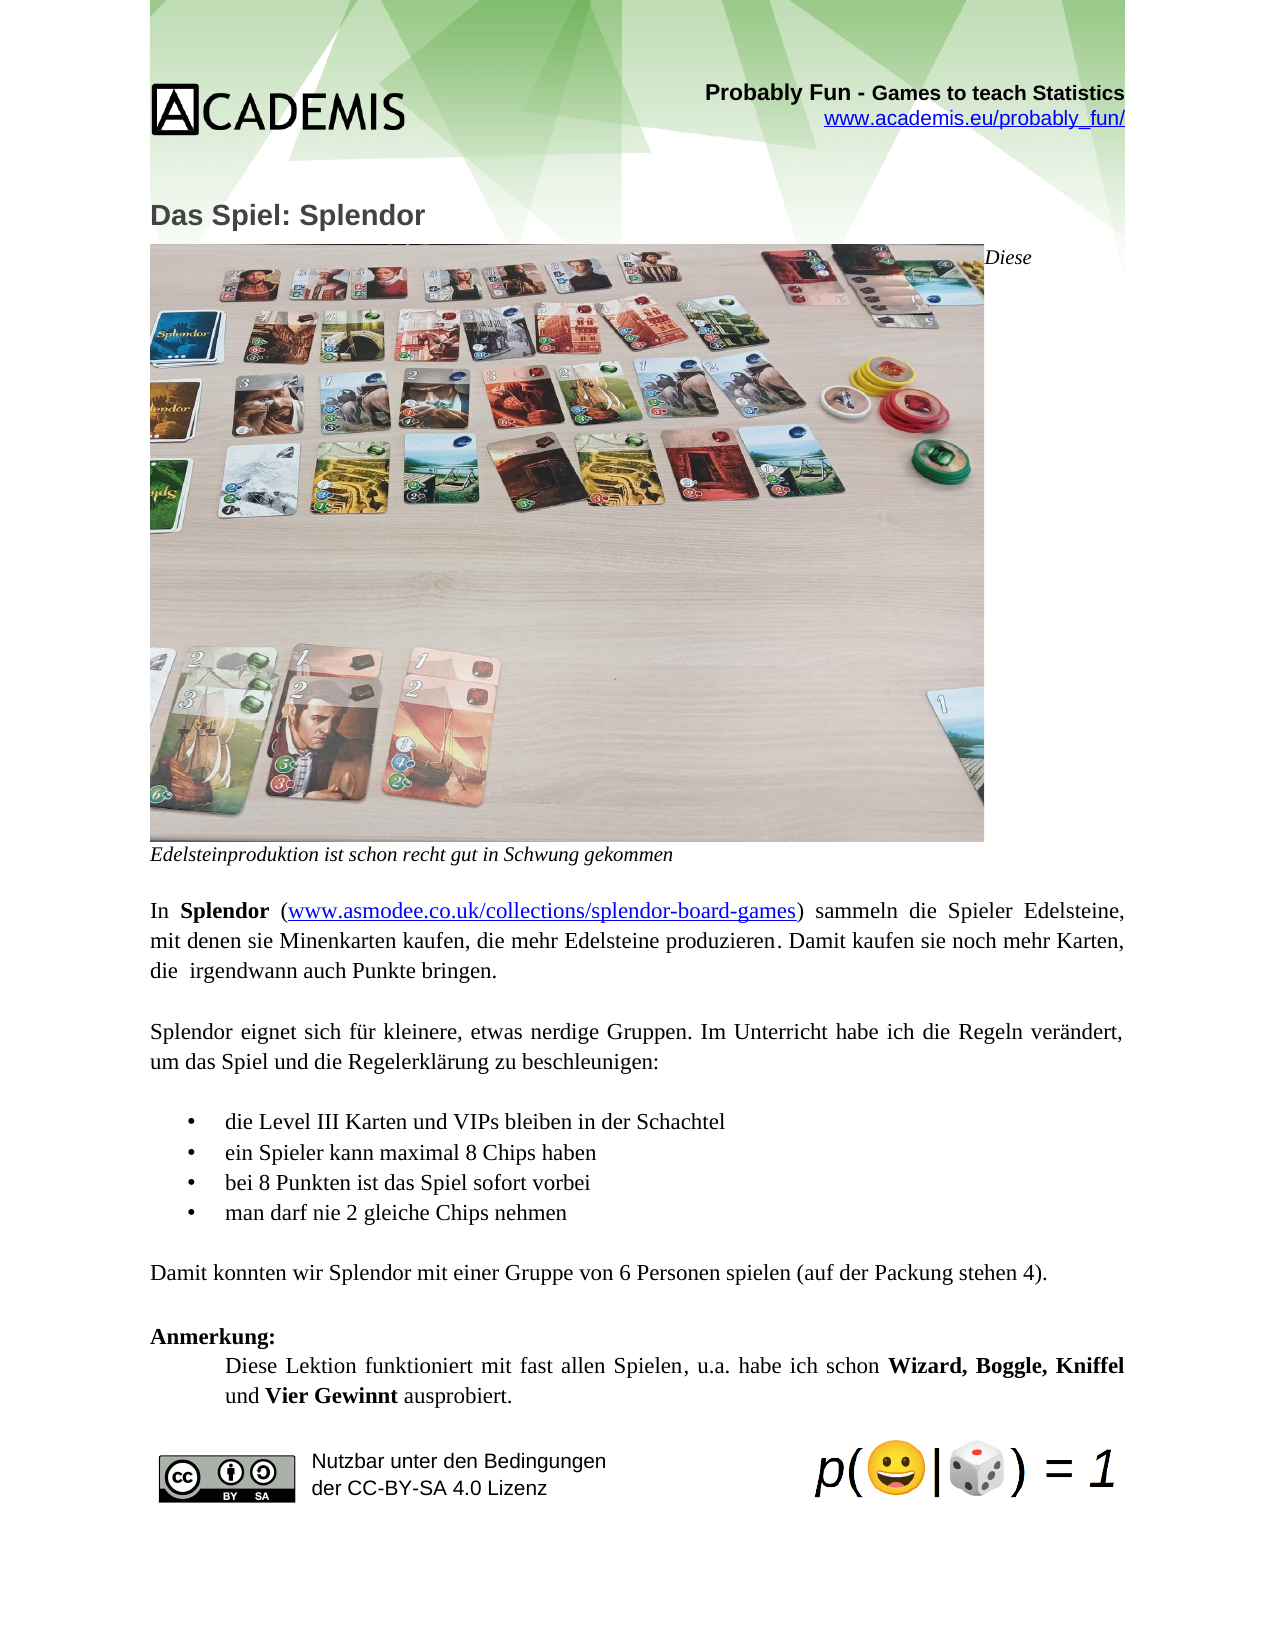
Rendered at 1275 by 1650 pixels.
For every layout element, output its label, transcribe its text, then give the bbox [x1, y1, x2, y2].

text Splendor eignet sich für kleinere, etwas nerdige Gruppen. Im Unterricht habe ich die Regeln verändert, um das Spiel und die Regelerklärung zu beschleunigen: [150, 1018, 1125, 1074]
list bei 8 Punkten ist das Spiel sofort vorbei [187, 1169, 1125, 1195]
list die Level III Karten und VIPs bleiben in der Schachtel [187, 1108, 1125, 1135]
picture [149, 0, 1125, 842]
picture [152, 1450, 302, 1507]
text Damit konnten wir Splendor mit einer Gruppe von 6 Personen spielen (auf der Packung stehen 4). [150, 1259, 1125, 1286]
list man darf nie 2 gleiche Chips nehmen [187, 1199, 1125, 1225]
text Anmerkung: [150, 1319, 1125, 1349]
text Diese Edelsteinproduktion ist schon recht gut in Schwung gekommen [150, 245, 1125, 866]
list ein Spieler kann maximal 8 Chips haben [187, 1139, 1125, 1165]
text Diese Lektion funktioniert mit fast allen Spielen, u.a. habe ich schon Wizard, Boggle, Kniffel und Vier Gewinnt ausprobiert. [225, 1349, 1125, 1408]
picture [1002, 115, 1008, 124]
subtitle Das Spiel: Splendor [150, 159, 1125, 231]
text In Splendor (www.asmodee.co.uk/collections/splendor-board-games) sammeln die Spieler Edelsteine, mit denen sie Minenkarten kaufen, die mehr Edelsteine produzieren. Damit kaufen sie noch mehr Karten, die irgendwann auch Punkte bringen. [150, 897, 1125, 984]
picture [803, 1430, 1124, 1508]
